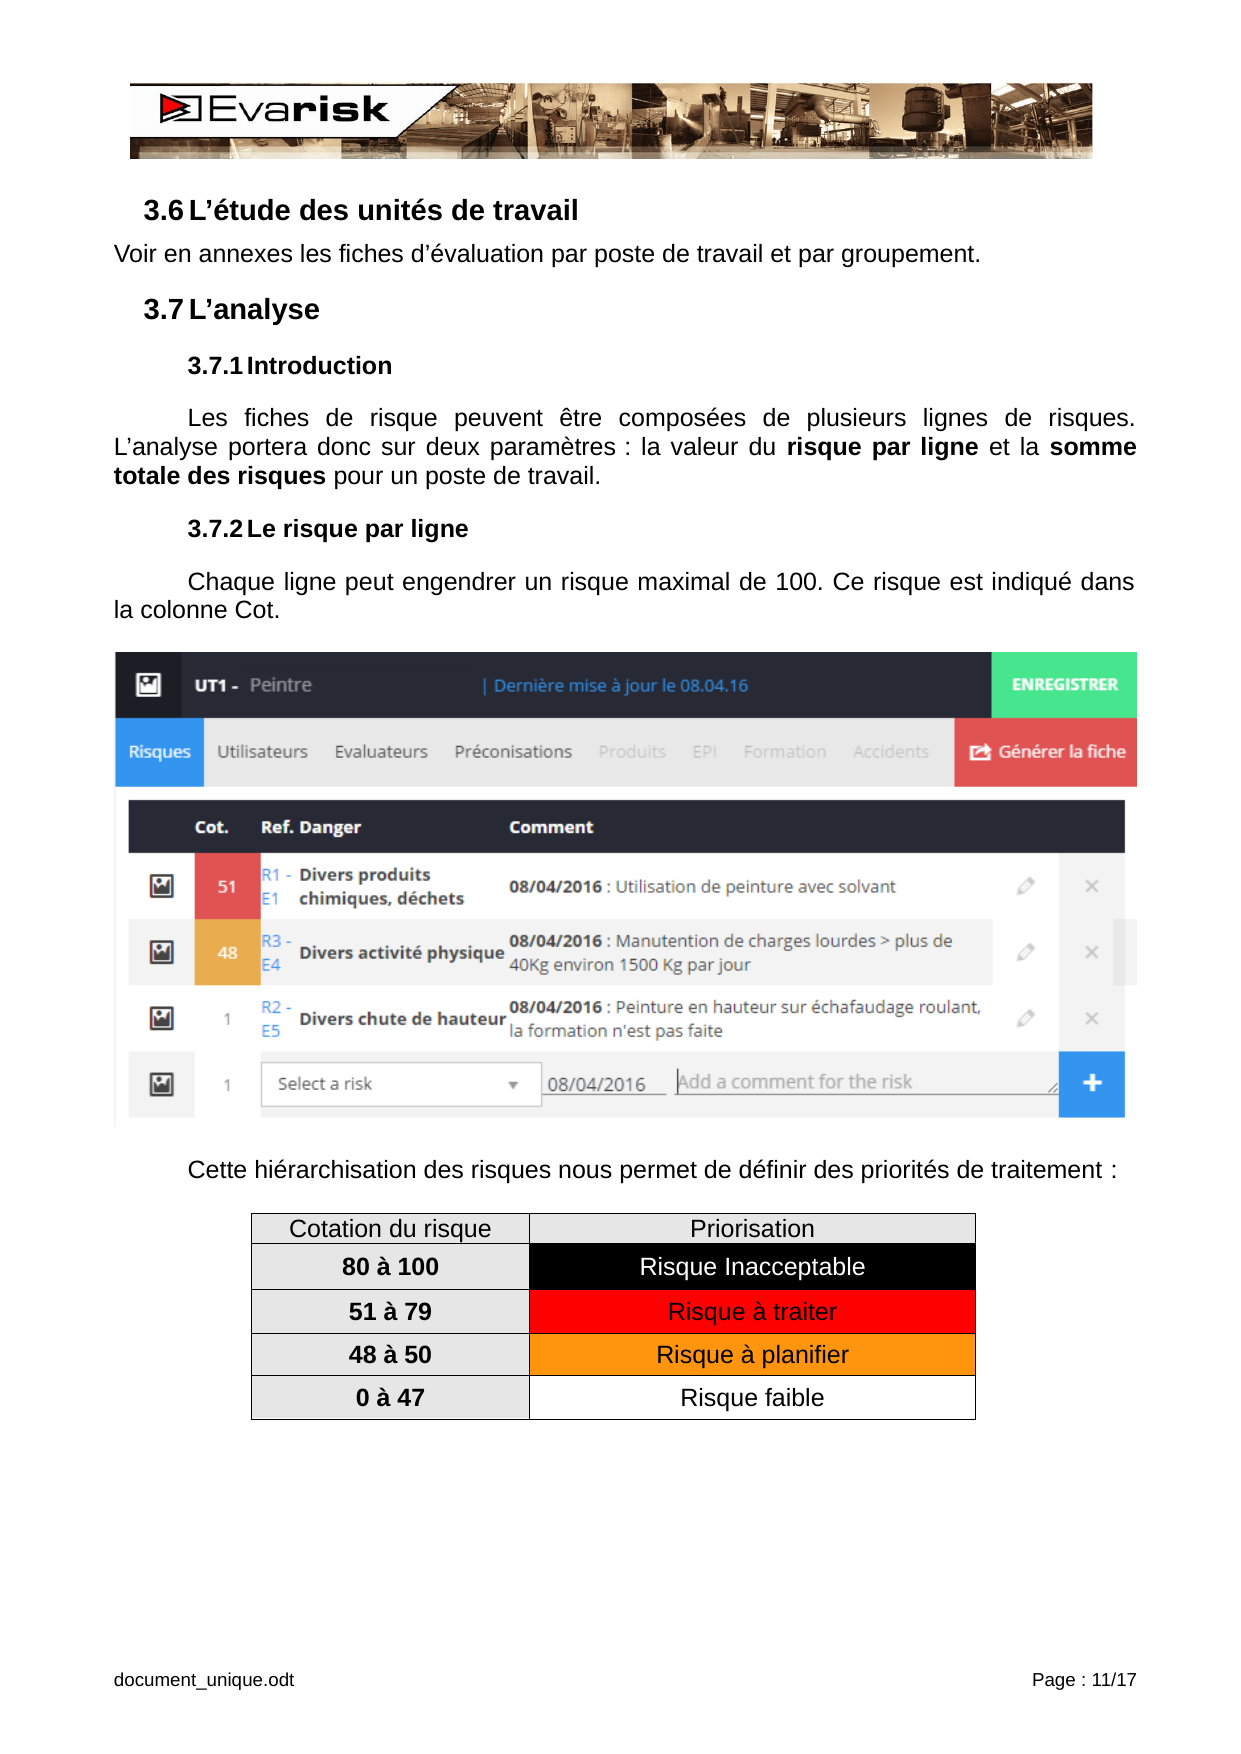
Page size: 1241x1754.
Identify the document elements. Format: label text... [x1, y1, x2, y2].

subtitle L’analyse [143, 292, 1137, 326]
subtitle Introduction [187, 351, 1137, 379]
text Voir en annexes les fiches d’évaluation par poste de travail et par groupement. [114, 239, 1137, 267]
picture [113, 652, 1137, 1127]
table_header Cotation du risque [252, 1214, 529, 1243]
text Cette hiérarchisation des risques nous permet de définir des priorités de traitement : [114, 1156, 1137, 1184]
table_cell 48 à 50 [252, 1334, 529, 1375]
table_cell Risque à traiter [530, 1290, 975, 1333]
subtitle Le risque par ligne [187, 514, 1137, 543]
subtitle L’étude des unités de travail [143, 193, 1137, 226]
text Les fiches de risque peuvent être composées de plusieurs lignes de risques. L’analyse portera donc sur deux paramètres : la valeur du risque par ligne et la somme totale des risques pour un poste de travail. [114, 403, 1137, 489]
table_cell 80 à 100 [252, 1244, 529, 1289]
table_cell Risque à planifier [530, 1334, 975, 1375]
table_cell Risque faible [530, 1376, 975, 1418]
table_cell 51 à 79 [252, 1290, 529, 1333]
table_cell Risque Inacceptable [530, 1244, 975, 1289]
table_header Priorisation [530, 1214, 975, 1243]
text Chaque ligne peut engendrer un risque maximal de 100. Ce risque est indiqué dans la colonne Cot. [114, 567, 1137, 624]
table_cell 0 à 47 [252, 1376, 529, 1418]
